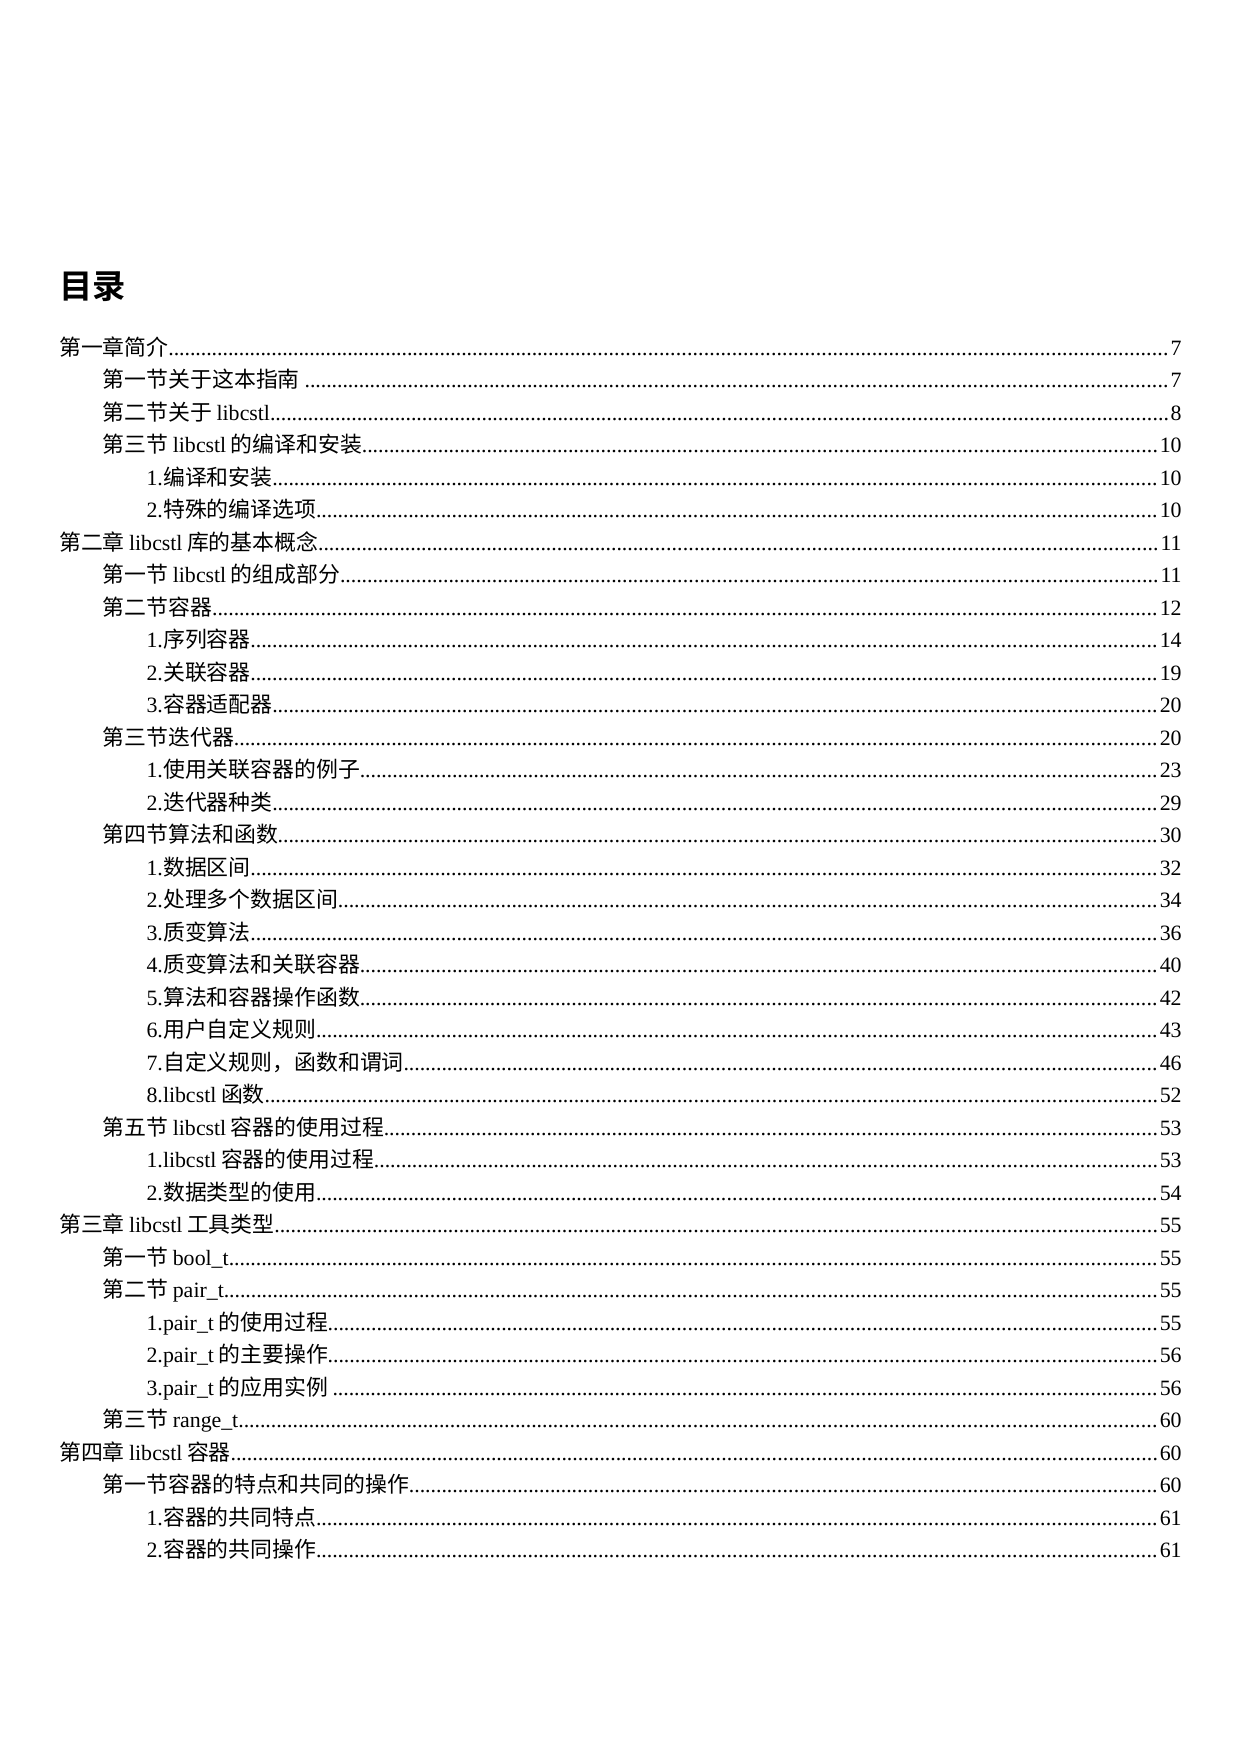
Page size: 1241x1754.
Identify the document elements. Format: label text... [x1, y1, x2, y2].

text 6.用户自定义规则 43 [146, 1012, 1181, 1044]
text 2.处理多个数据区间 34 [146, 882, 1181, 914]
text 第一节关于这本指南 7 [103, 362, 1181, 394]
text 第一章简介 7 [59, 329, 1181, 362]
text 第二章libcstl库的基本概念 11 [59, 524, 1181, 557]
text 1.libcstl容器的使用过程 53 [146, 1142, 1181, 1174]
text 第三节libcstl的编译和安装 10 [103, 427, 1181, 459]
text 1.使用关联容器的例子 23 [146, 752, 1181, 784]
text 1.pair_t的使用过程 55 [146, 1304, 1181, 1337]
text 4.质变算法和关联容器 40 [146, 947, 1181, 979]
text 1.容器的共同特点 61 [146, 1499, 1181, 1532]
text 第四章libcstl容器 60 [59, 1434, 1181, 1467]
text 1.序列容器 14 [146, 622, 1181, 654]
text 第一节libcstl的组成部分 11 [103, 557, 1181, 589]
text 3.pair_t的应用实例 56 [146, 1369, 1181, 1402]
text 第二节关于libcstl 8 [103, 394, 1181, 427]
text 7.自定义规则，函数和谓词 46 [146, 1044, 1181, 1077]
text 2.数据类型的使用 54 [146, 1174, 1181, 1207]
text 2.关联容器 19 [146, 654, 1181, 687]
text 2.容器的共同操作 61 [146, 1532, 1181, 1564]
text 2.pair_t的主要操作 56 [146, 1337, 1181, 1369]
text 1.数据区间 32 [146, 849, 1181, 882]
text 第四节算法和函数 30 [103, 817, 1181, 849]
text 5.算法和容器操作函数 42 [146, 979, 1181, 1012]
text 1.编译和安装 10 [146, 459, 1181, 492]
text 第五节libcstl容器的使用过程 53 [103, 1109, 1181, 1142]
text 2.迭代器种类 29 [146, 784, 1181, 817]
text 第一节容器的特点和共同的操作 60 [103, 1467, 1181, 1499]
text 8.libcstl函数 52 [146, 1077, 1181, 1109]
text 2.特殊的编译选项 10 [146, 492, 1181, 524]
text 第三章libcstl工具类型 55 [59, 1207, 1181, 1239]
text 第一节bool_t 55 [103, 1239, 1181, 1272]
text 第二节pair_t 55 [103, 1272, 1181, 1304]
text 第三节range_t 60 [103, 1402, 1181, 1434]
text 第二节容器 12 [103, 589, 1181, 622]
text 3.质变算法 36 [146, 914, 1181, 947]
text 3.容器适配器 20 [146, 687, 1181, 719]
text 第三节迭代器 20 [103, 719, 1181, 752]
subtitle 目录 [59, 252, 1181, 317]
